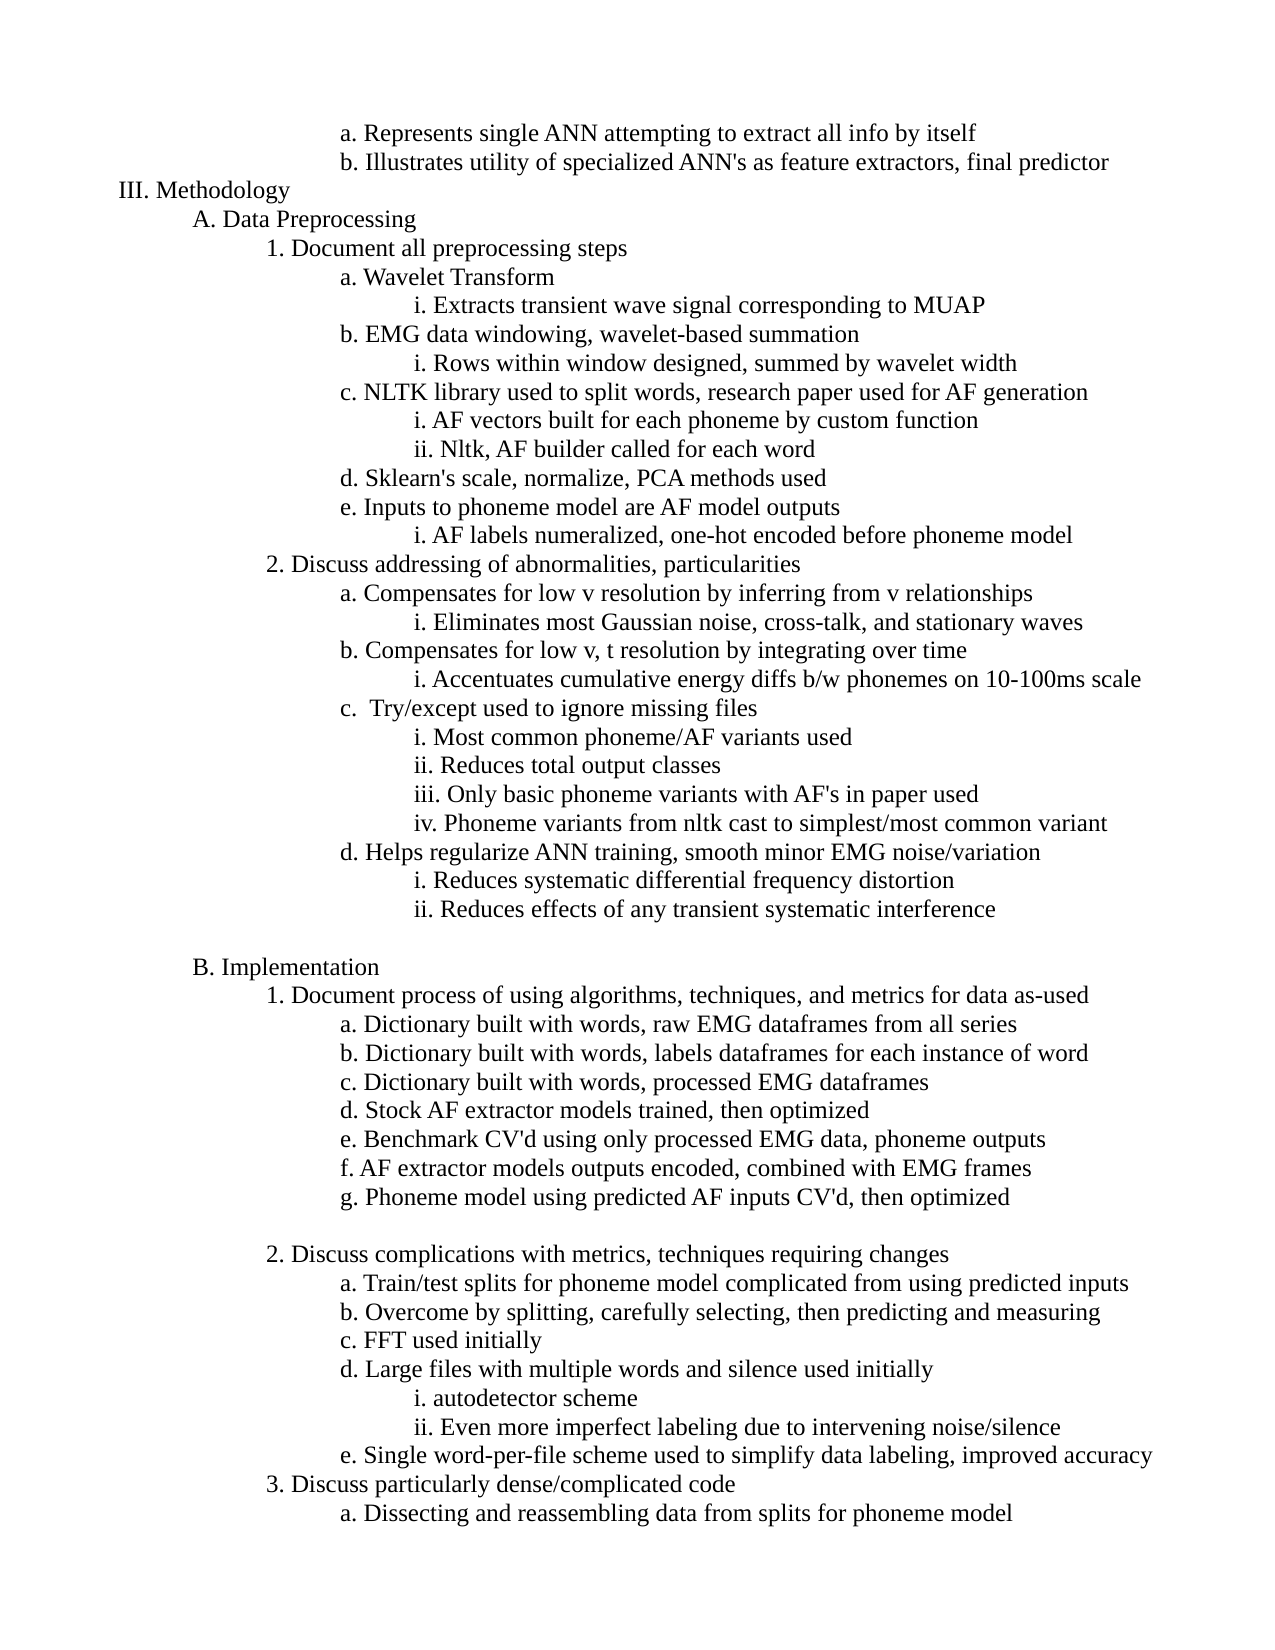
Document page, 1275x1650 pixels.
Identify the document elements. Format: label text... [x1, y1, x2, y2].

text i. AF vectors built for each phoneme by custom function [118, 406, 1157, 434]
text i. Most common phoneme/AF variants used [118, 722, 1157, 751]
text 3. Discuss particularly dense/complicated code [118, 1469, 1157, 1498]
text 1. Document process of using algorithms, techniques, and metrics for data as-used [118, 981, 1157, 1009]
text 2. Discuss addressing of abnormalities, particularities [118, 549, 1157, 578]
text d. Large files with multiple words and silence used initially [118, 1354, 1157, 1383]
text i. Reduces systematic differential frequency distortion [118, 866, 1157, 894]
text d. Helps regularize ANN training, smooth minor EMG noise/variation [118, 837, 1157, 866]
text b. Overcome by splitting, carefully selecting, then predicting and measuring [118, 1297, 1157, 1326]
text g. Phoneme model using predicted AF inputs CV'd, then optimized [118, 1182, 1157, 1211]
text iii. Only basic phoneme variants with AF's in paper used [118, 779, 1157, 808]
text b. Compensates for low v, t resolution by integrating over time [118, 636, 1157, 664]
text III. Methodology [118, 176, 1157, 204]
text e. Inputs to phoneme model are AF model outputs [118, 492, 1157, 521]
text e. Single word-per-file scheme used to simplify data labeling, improved accuracy [118, 1441, 1157, 1469]
text b. EMG data windowing, wavelet-based summation [118, 319, 1157, 348]
text i. Extracts transient wave signal corresponding to MUAP [118, 291, 1157, 319]
text b. Dictionary built with words, labels dataframes for each instance of word [118, 1038, 1157, 1067]
text c. NLTK library used to split words, research paper used for AF generation [118, 377, 1157, 406]
text 2. Discuss complications with metrics, techniques requiring changes [118, 1239, 1157, 1268]
text d. Stock AF extractor models trained, then optimized [118, 1096, 1157, 1124]
text 1. Document all preprocessing steps [118, 233, 1157, 262]
text a. Dissecting and reassembling data from splits for phoneme model [118, 1498, 1157, 1527]
text e. Benchmark CV'd using only processed EMG data, phoneme outputs [118, 1124, 1157, 1153]
text i. Accentuates cumulative energy diffs b/w phonemes on 10-100ms scale [118, 664, 1157, 693]
text ii. Reduces effects of any transient systematic interference [118, 894, 1157, 923]
text f. AF extractor models outputs encoded, combined with EMG frames [118, 1153, 1157, 1182]
text i. autodetector scheme [118, 1383, 1157, 1412]
text A. Data Preprocessing [118, 204, 1157, 233]
text i. Eliminates most Gaussian noise, cross-talk, and stationary waves [118, 607, 1157, 636]
text ii. Reduces total output classes [118, 751, 1157, 779]
text iv. Phoneme variants from nltk cast to simplest/most common variant [118, 808, 1157, 837]
text i. AF labels numeralized, one-hot encoded before phoneme model [118, 521, 1157, 549]
text a. Train/test splits for phoneme model complicated from using predicted inputs [118, 1268, 1157, 1297]
text c. FFT used initially [118, 1326, 1157, 1354]
text c. Dictionary built with words, processed EMG dataframes [118, 1067, 1157, 1096]
text B. Implementation [118, 952, 1157, 981]
text b. Illustrates utility of specialized ANN's as feature extractors, final predictor [118, 147, 1157, 176]
text ii. Nltk, AF builder called for each word [118, 434, 1157, 463]
text d. Sklearn's scale, normalize, PCA methods used [118, 463, 1157, 492]
text a. Compensates for low v resolution by inferring from v relationships [118, 578, 1157, 607]
text a. Dictionary built with words, raw EMG dataframes from all series [118, 1009, 1157, 1038]
text a. Wavelet Transform [118, 262, 1157, 291]
text i. Rows within window designed, summed by wavelet width [118, 348, 1157, 377]
text ii. Even more imperfect labeling due to intervening noise/silence [118, 1412, 1157, 1441]
text a. Represents single ANN attempting to extract all info by itself [118, 118, 1157, 147]
text c. Try/except used to ignore missing files [118, 693, 1157, 722]
